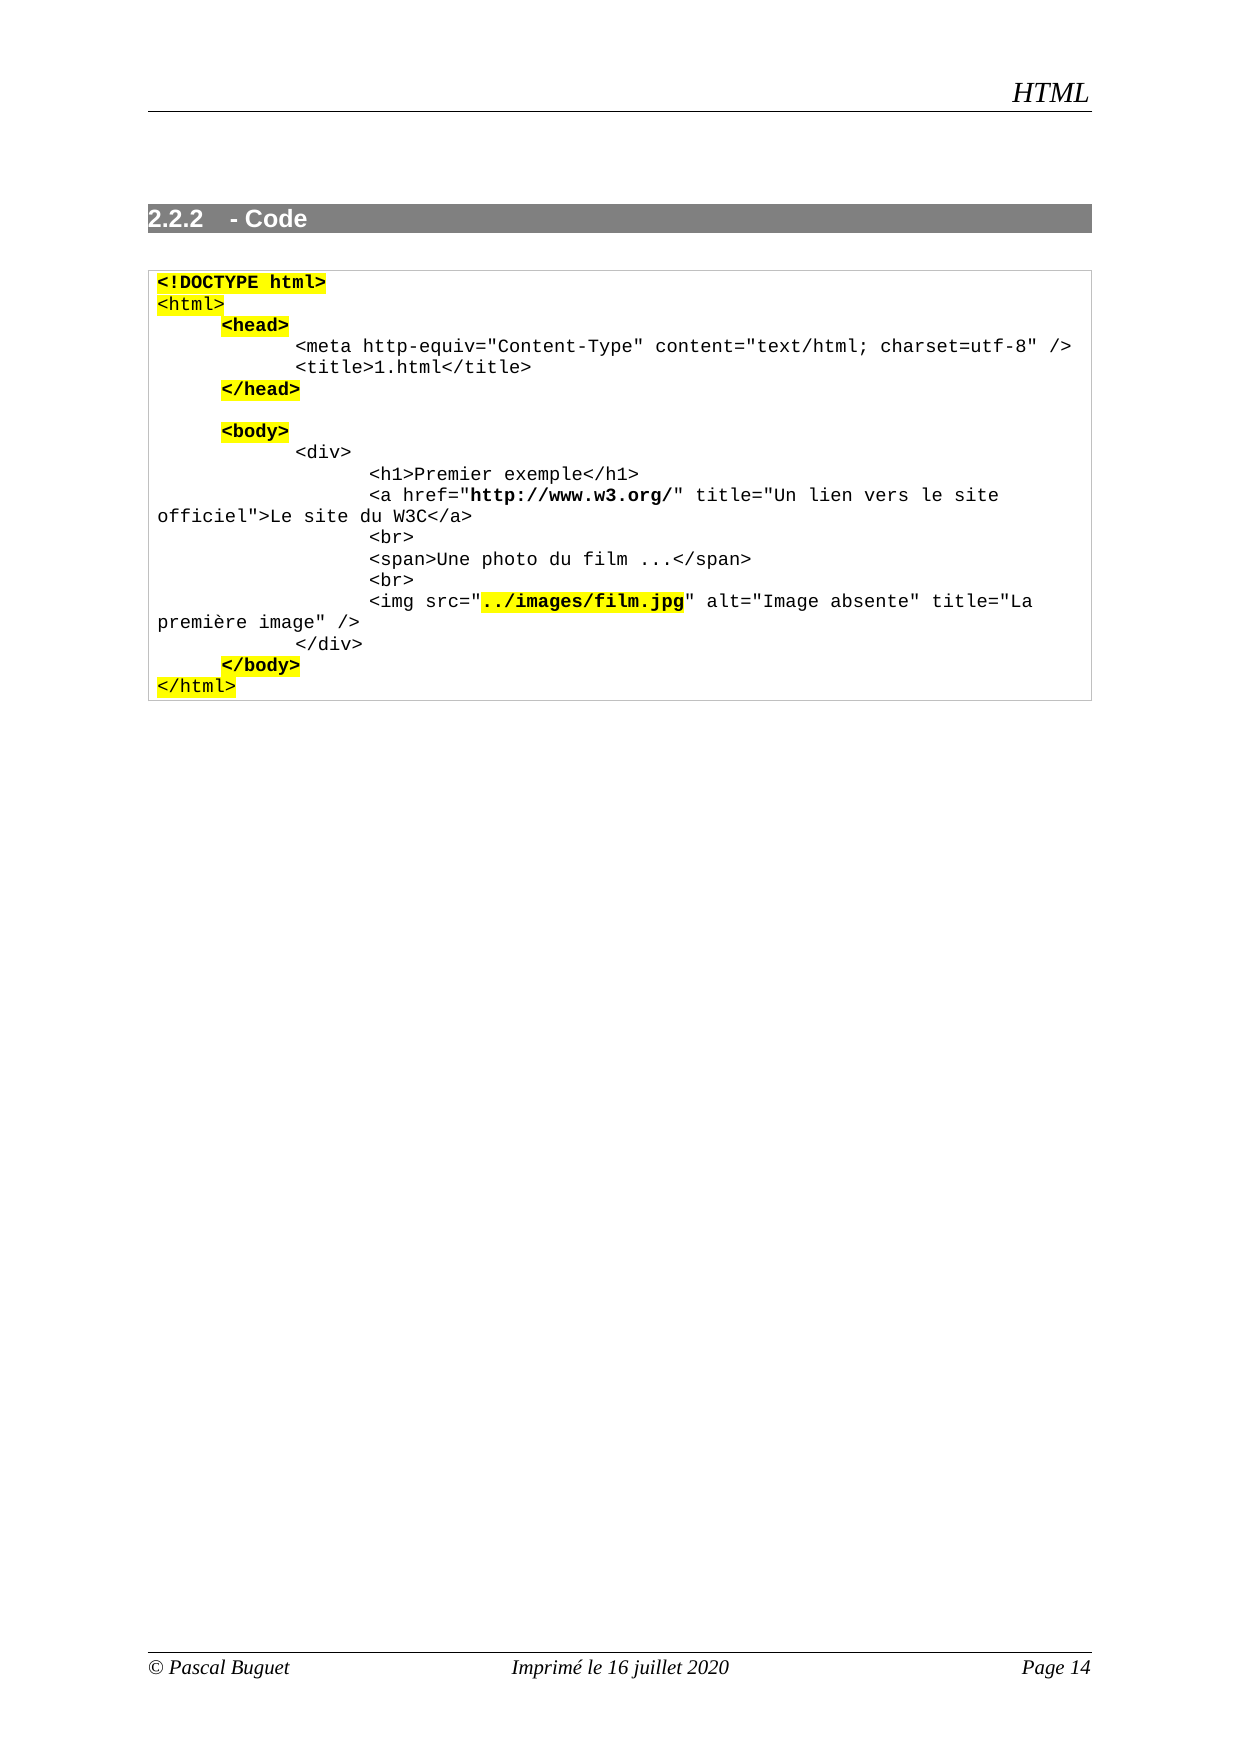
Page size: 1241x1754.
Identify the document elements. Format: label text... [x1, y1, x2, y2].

text <head> [149, 313, 1091, 334]
text <body> [149, 419, 1091, 440]
text </div> [149, 631, 1091, 653]
text <span>Une photo du film ...</span> [149, 546, 1091, 568]
text <h1>Premier exemple</h1> [149, 461, 1091, 483]
text </head> [149, 376, 1091, 401]
text <title>1.html</title> [149, 355, 1091, 376]
text <meta http-equiv="Content-Type" content="text/html; charset=utf-8" /> [149, 334, 1091, 355]
text <br> [149, 525, 1091, 546]
text <a href="http://www.w3.org/" title="Un lien vers le site officiel">Le site du W3C</a> [149, 483, 1091, 525]
subtitle - Code [148, 204, 1092, 233]
text <html> [149, 291, 1091, 313]
text <br> [149, 568, 1091, 589]
text </body> [149, 653, 1091, 674]
text </html> [149, 674, 1091, 700]
text <img src="../images/film.jpg" alt="Image absente" title="La première image" /> [149, 589, 1091, 631]
text <div> [149, 440, 1091, 461]
text <!DOCTYPE html> [149, 271, 1091, 291]
